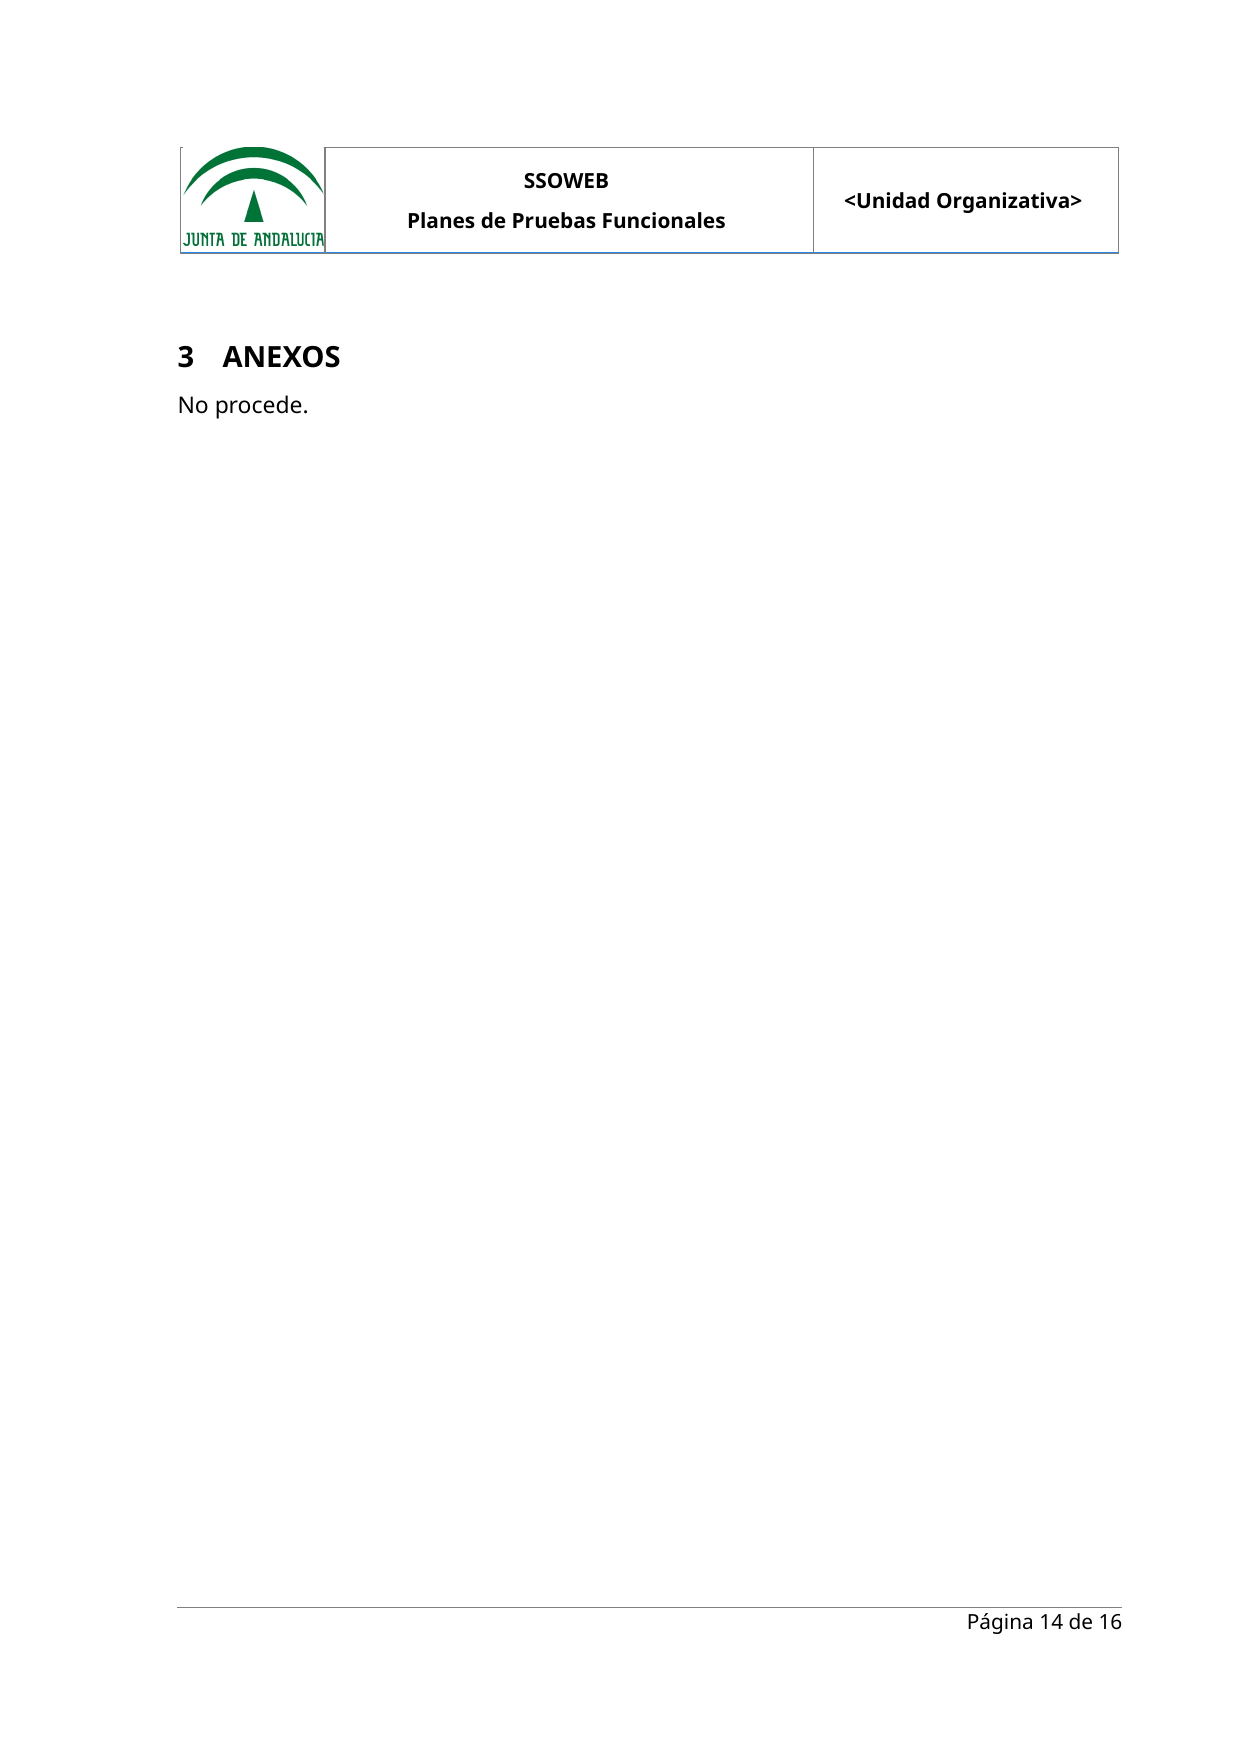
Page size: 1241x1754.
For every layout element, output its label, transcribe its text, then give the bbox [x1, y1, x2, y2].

picture [183, 147, 324, 246]
subtitle ANEXOS [177, 336, 1122, 376]
text No procede. [177, 389, 1122, 420]
